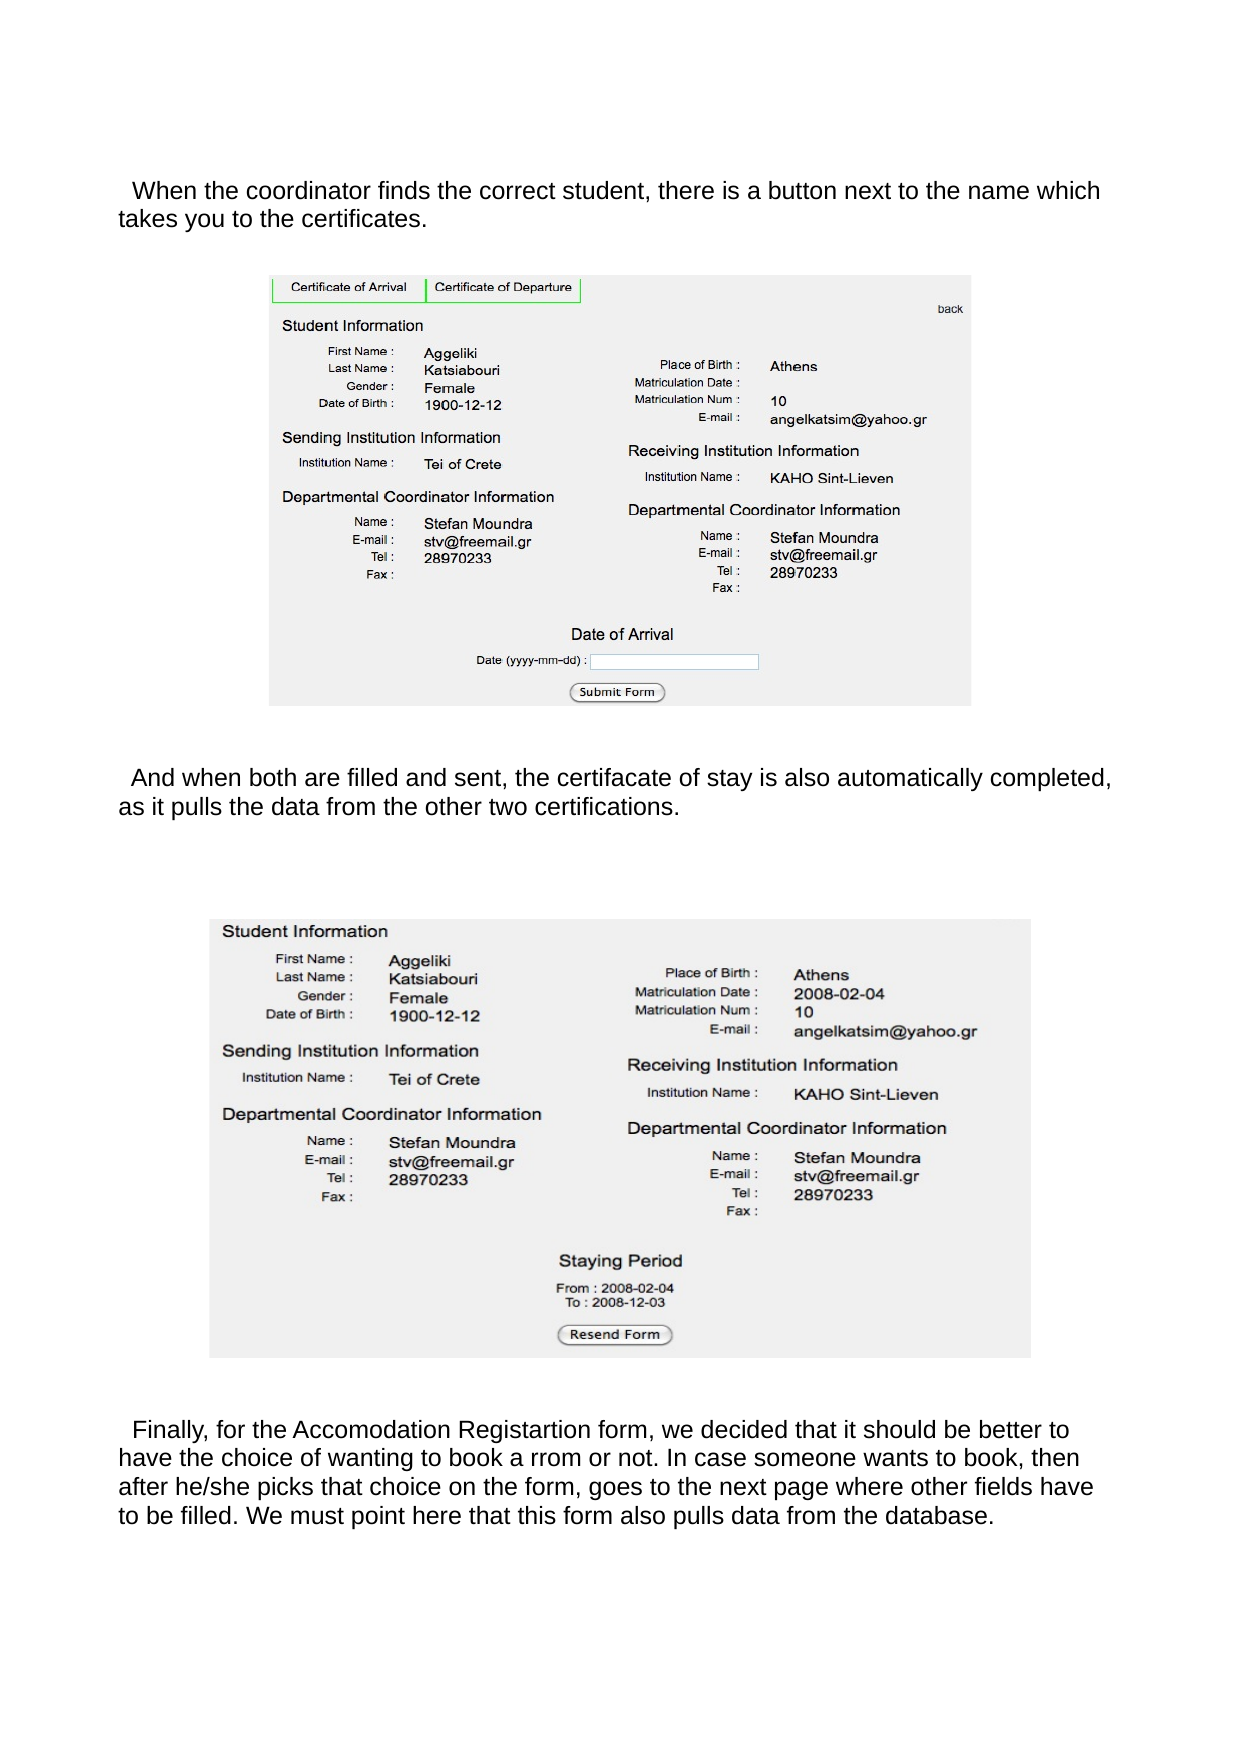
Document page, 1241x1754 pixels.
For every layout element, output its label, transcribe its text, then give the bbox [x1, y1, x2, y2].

picture [209, 919, 1031, 1358]
text Finally, for the Accomodation Registartion form, we decided that it should be better to have the choice of wanting to book a rrom or not. In case someone wants to book, then after he/she picks that choice on the form, goes to the next page where other fields have to be filled. We must point here that this form also pulls data from the database. [118, 1415, 1122, 1530]
text And when both are filled and sent, the certifacate of stay is also automatically completed, as it pulls the data from the other two certifications. [118, 763, 1122, 821]
text When the coordinator finds the correct student, there is a button next to the name which takes you to the certificates. [118, 176, 1122, 233]
picture [268, 275, 972, 706]
